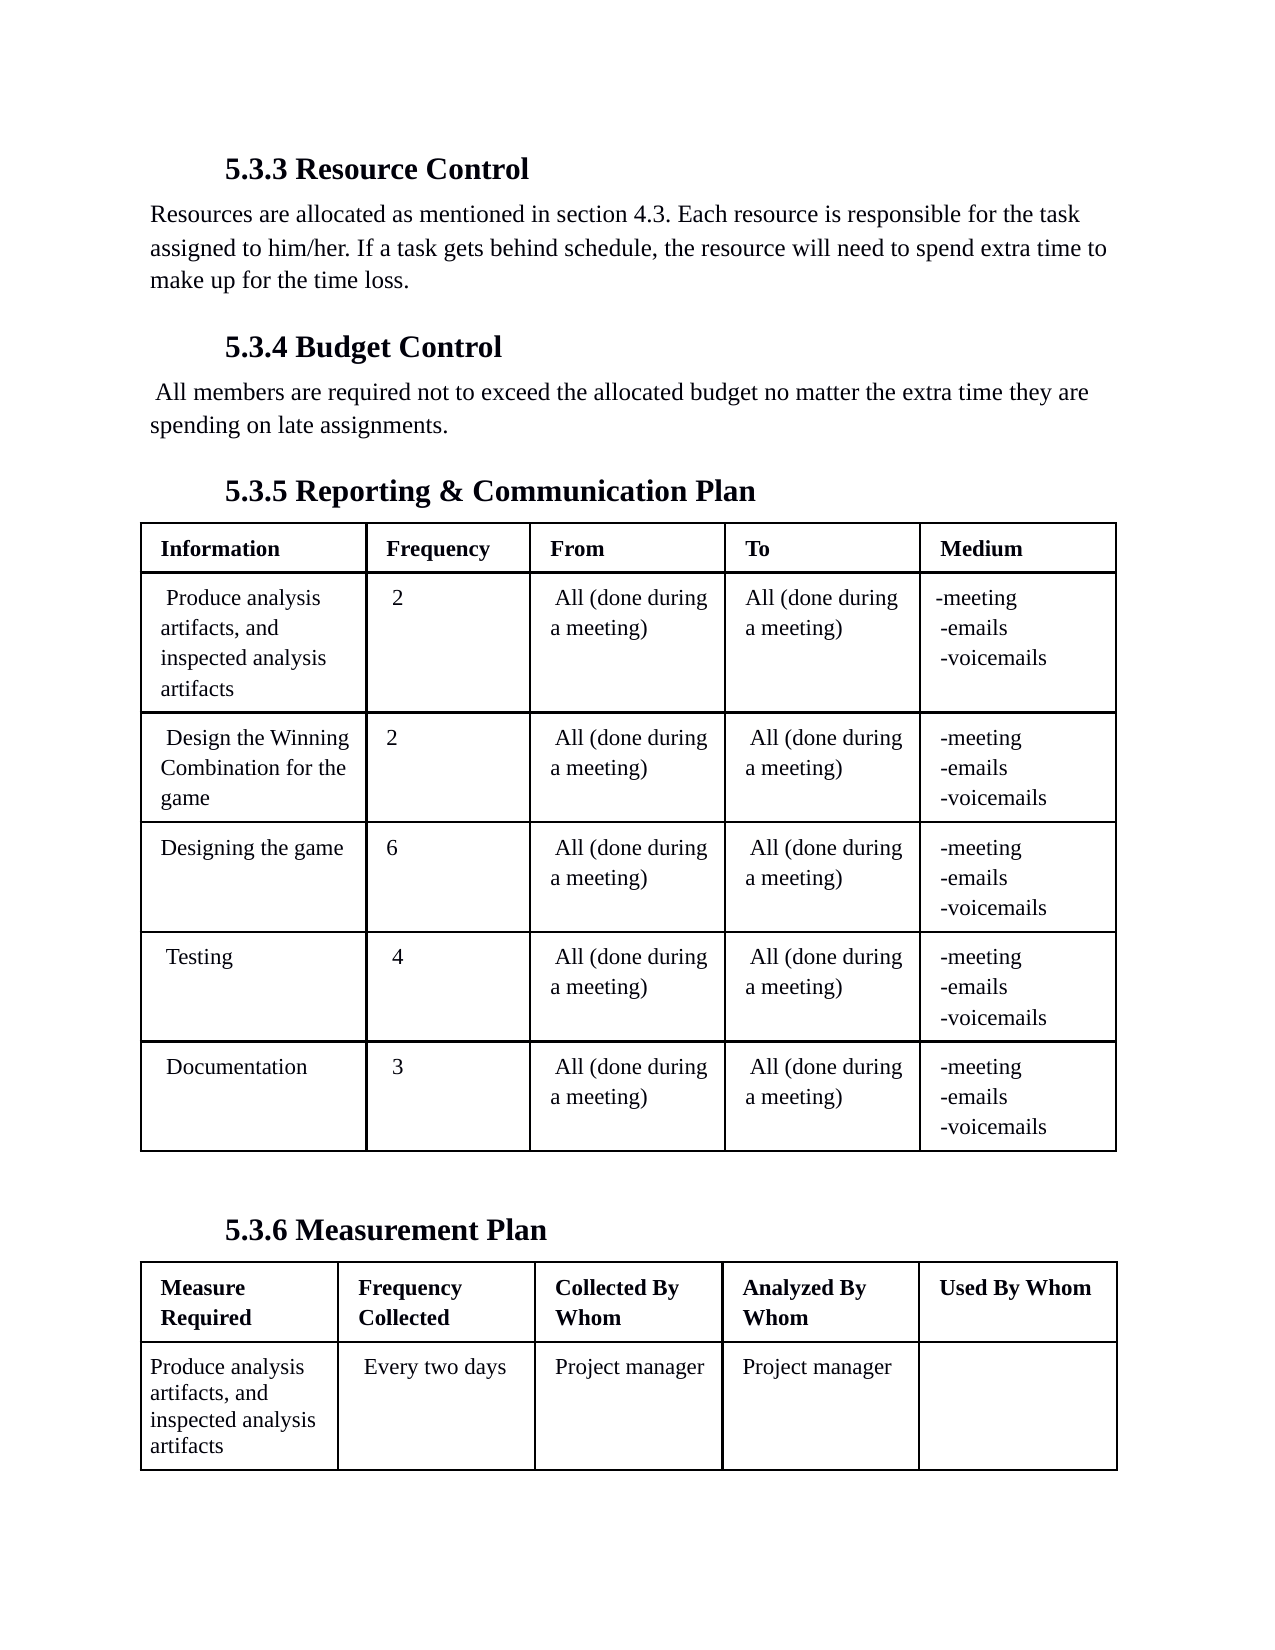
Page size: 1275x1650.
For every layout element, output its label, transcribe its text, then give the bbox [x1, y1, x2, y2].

table_cell All (done during a meeting) [531, 1043, 724, 1150]
table_cell All (done during a meeting) [531, 823, 724, 931]
table_cell All (done during a meeting) [726, 714, 919, 821]
table_header Analyzed By Whom [724, 1263, 918, 1341]
table_cell Every two days [339, 1343, 534, 1469]
table_cell Produce analysis artifacts, and inspected analysis artifacts [142, 574, 365, 711]
table_header To [726, 524, 919, 571]
table_cell -meeting -emails -voicemails [921, 714, 1115, 821]
table_header Information [142, 524, 365, 571]
table_cell Project manager [536, 1343, 721, 1469]
table_cell All (done during a meeting) [726, 823, 919, 931]
table_cell Produce analysis artifacts, and inspected analysis artifacts [142, 1343, 337, 1469]
subtitle 5.3.3 Resource Control [150, 150, 1125, 186]
table_header Medium [921, 524, 1115, 571]
table_cell 2 [368, 714, 529, 821]
table_cell All (done during a meeting) [531, 714, 724, 821]
table_cell All (done during a meeting) [726, 574, 919, 711]
text Resources are allocated as mentioned in section 4.3. Each resource is responsible for the task assigned to him/her. If a task gets behind schedule, the resource will need to spend extra time to make up for the time loss. [150, 199, 1125, 294]
table_cell All (done during a meeting) [531, 574, 724, 711]
subtitle 5.3.6 Measurement Plan [150, 1212, 1125, 1247]
table_cell -meeting -emails -voicemails [921, 823, 1115, 931]
table_header Collected By Whom [536, 1263, 721, 1341]
table_cell Documentation [142, 1043, 365, 1150]
table_header From [531, 524, 724, 571]
table_cell All (done during a meeting) [531, 933, 724, 1040]
table_cell All (done during a meeting) [726, 1043, 919, 1150]
table_header Used By Whom [920, 1263, 1116, 1341]
text All members are required not to exceed the allocated budget no matter the extra time they are spending on late assignments. [150, 377, 1125, 439]
table_cell Project manager [724, 1343, 918, 1469]
table_cell [920, 1343, 1116, 1469]
table_cell Design the Winning Combination for the game [142, 714, 365, 821]
table_cell -meeting -emails -voicemails [921, 1043, 1115, 1150]
subtitle 5.3.4 Budget Control [150, 328, 1125, 364]
table_header Frequency Collected [339, 1263, 534, 1341]
table_cell 4 [368, 933, 529, 1040]
table_cell 3 [368, 1043, 529, 1150]
table_cell -meeting -emails -voicemails [921, 574, 1115, 711]
table_header Frequency [368, 524, 529, 571]
subtitle 5.3.5 Reporting & Communication Plan [150, 473, 1125, 508]
table_cell 2 [368, 574, 529, 711]
table_cell Designing the game [142, 823, 365, 931]
table_cell -meeting -emails -voicemails [921, 933, 1115, 1040]
table_cell Testing [142, 933, 365, 1040]
table_cell 6 [368, 823, 529, 931]
table_cell All (done during a meeting) [726, 933, 919, 1040]
table_header Measure Required [142, 1263, 337, 1341]
